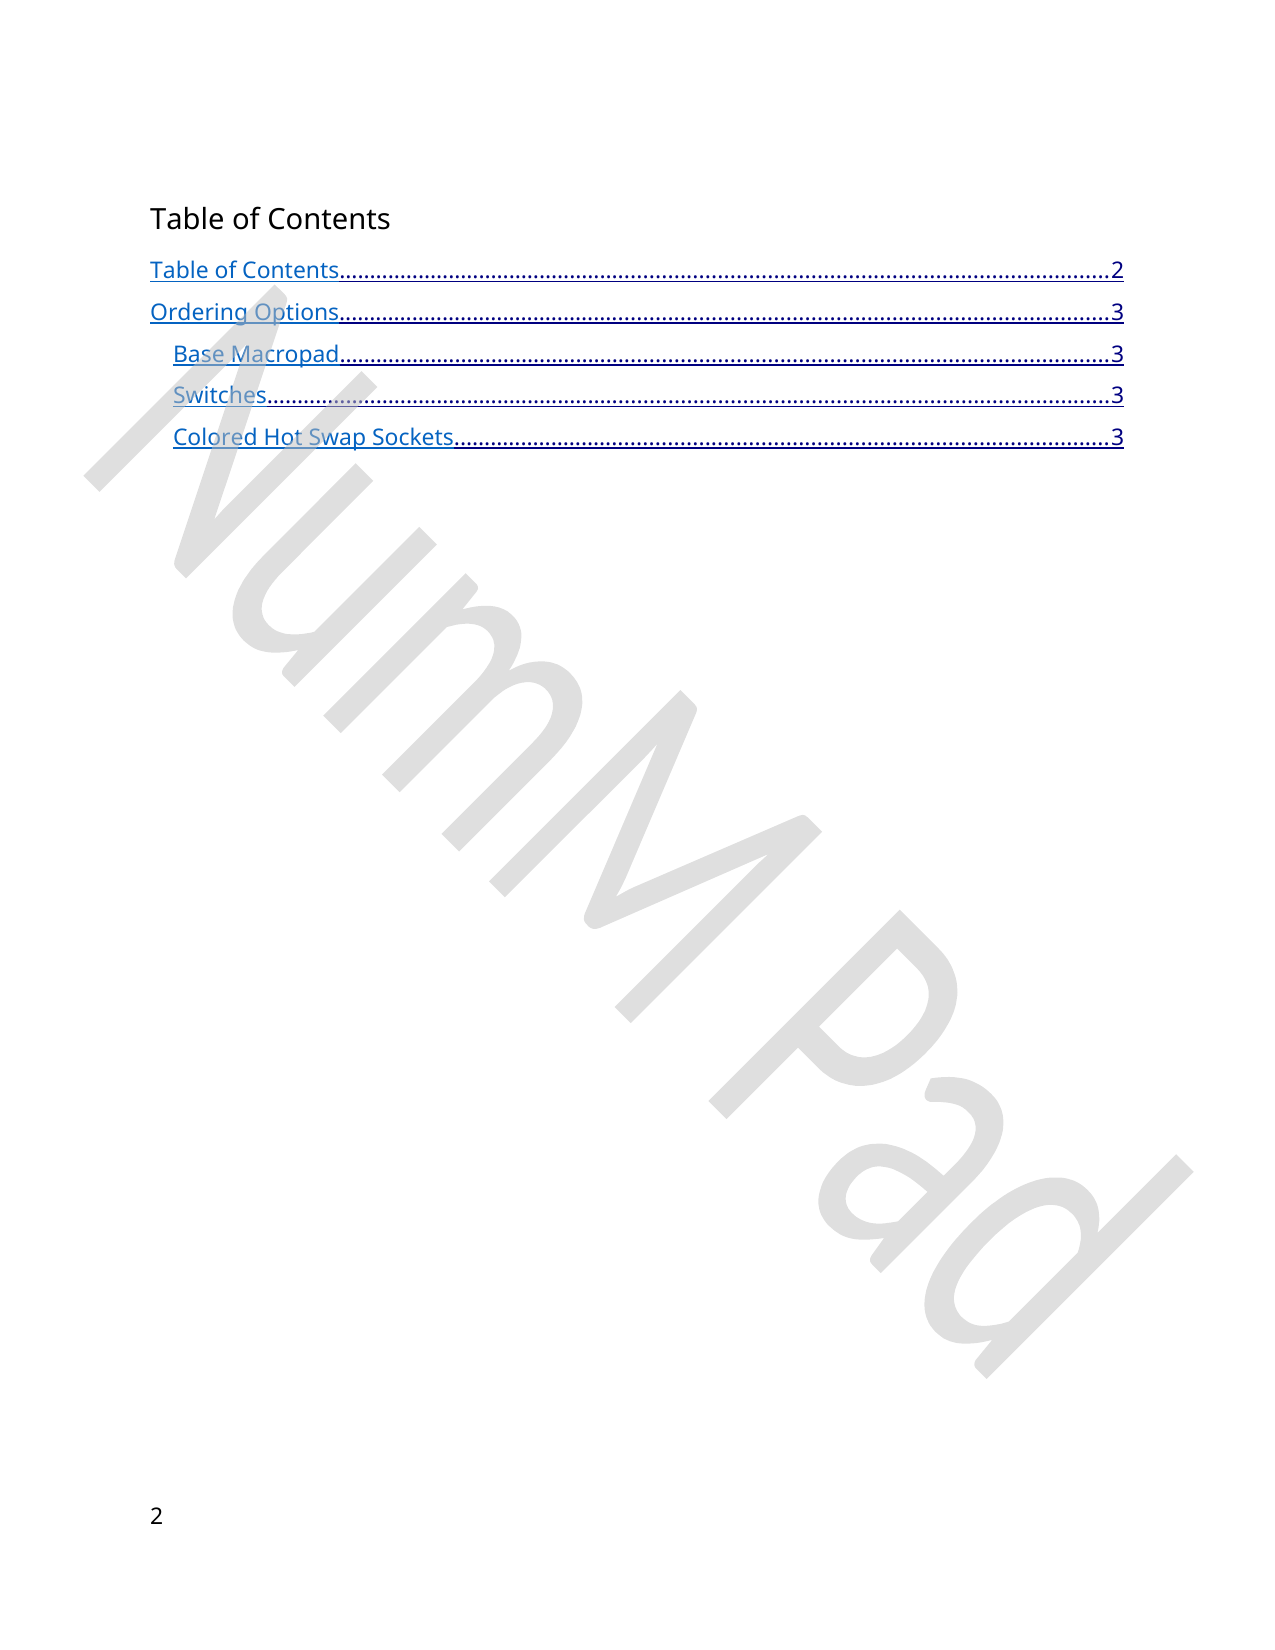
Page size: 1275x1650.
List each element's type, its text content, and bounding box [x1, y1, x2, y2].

text Colored Hot Swap Sockets 3 [173, 421, 220, 447]
text Colored Hot Swap Sockets 3 [239, 421, 310, 447]
text Colored Hot Swap Sockets 3 [314, 421, 1125, 452]
text Table of Contents 2 [150, 254, 1125, 286]
text Base Macropad 3 [173, 338, 220, 364]
text Base Macropad 3 [265, 338, 1125, 369]
text Switches 3 [355, 379, 1125, 411]
subtitle Table of Contents [150, 198, 1125, 238]
text Switches 3 [253, 379, 352, 406]
text Ordering Options 3 [150, 296, 262, 322]
text Switches 3 [187, 379, 234, 406]
text Ordering Options 3 [279, 296, 1125, 327]
text Switches 3 [251, 407, 324, 411]
